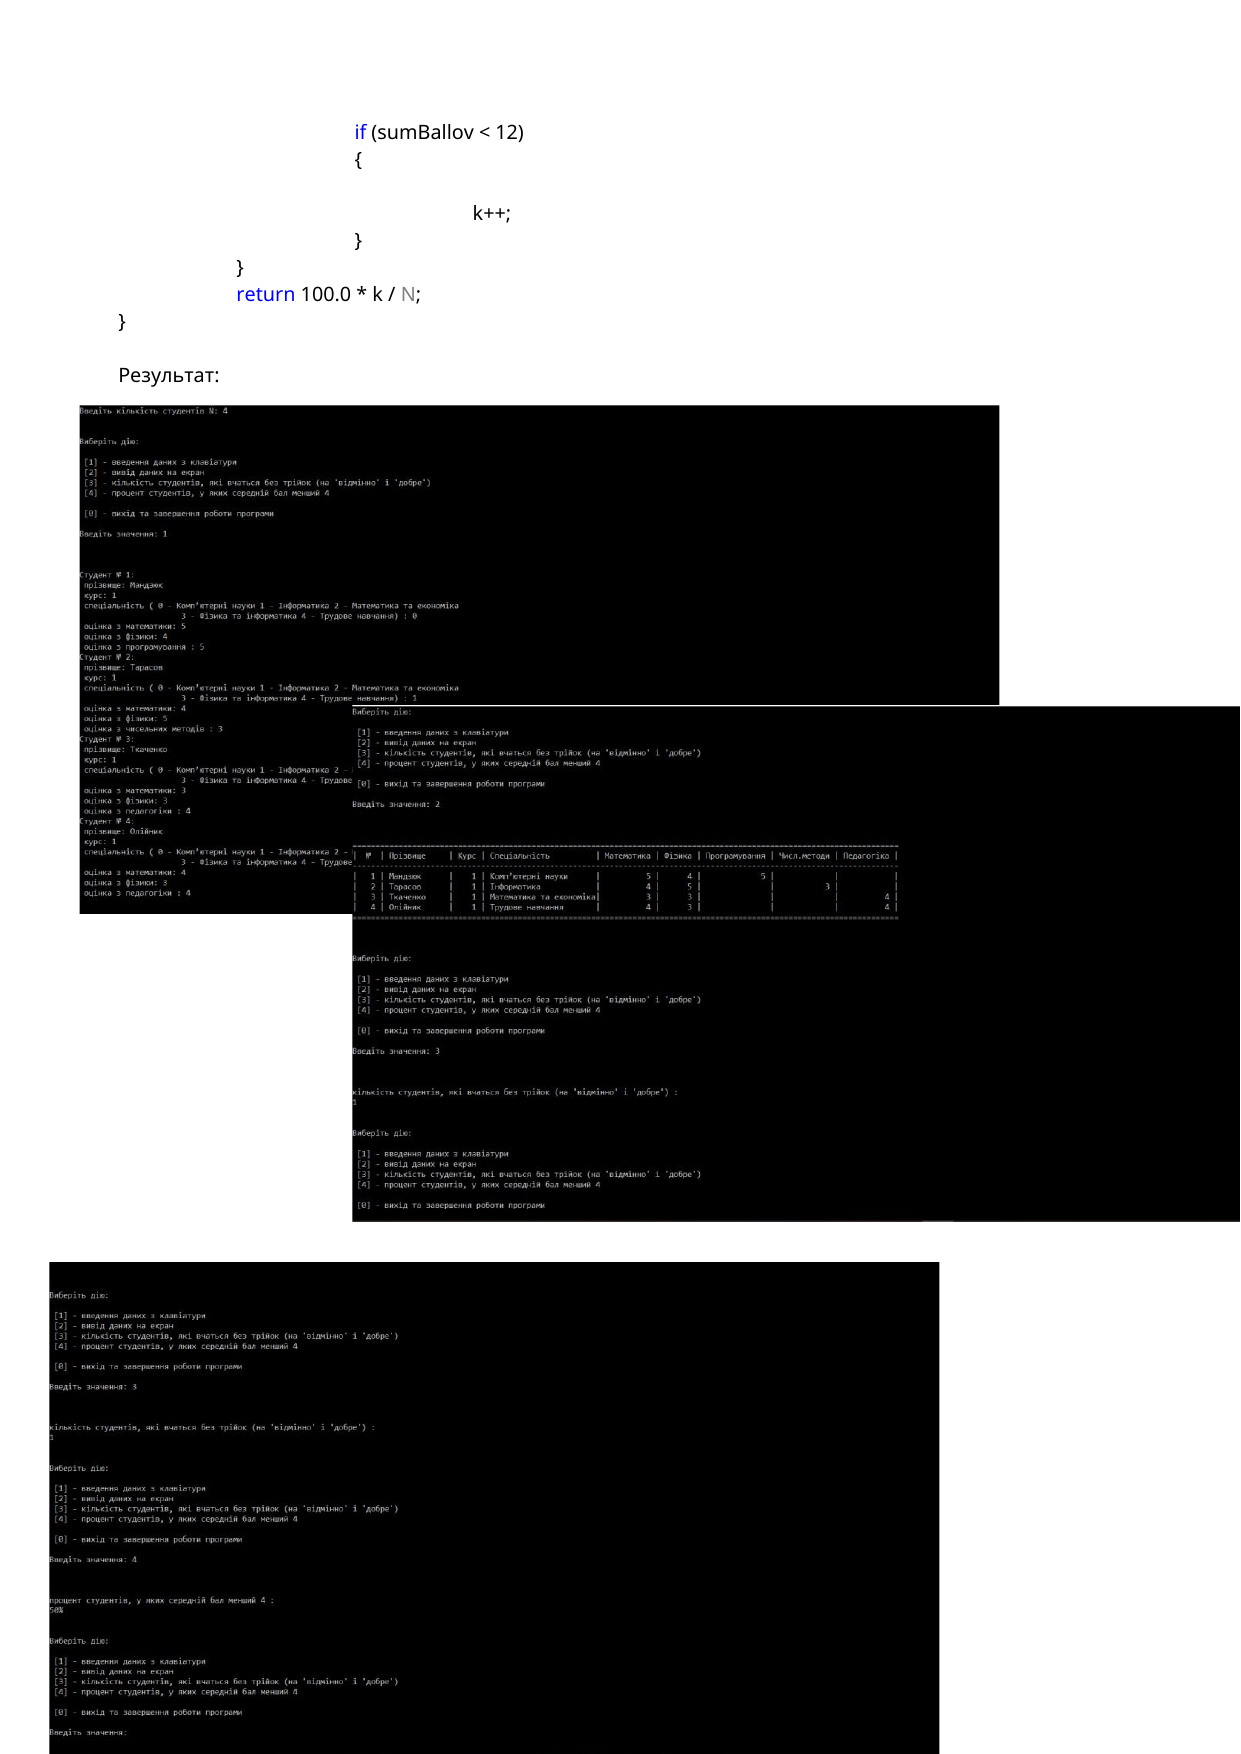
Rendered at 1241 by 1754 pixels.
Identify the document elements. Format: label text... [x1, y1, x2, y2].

text Результат: [118, 361, 1122, 388]
text } [118, 253, 1122, 280]
text return 100.0 * k / N; [118, 280, 1122, 307]
text if (sumBallov < 12) [118, 118, 1122, 145]
picture [79, 403, 1240, 1222]
text k++; [118, 199, 1122, 226]
picture [49, 1262, 940, 1754]
text { [118, 145, 1122, 199]
text } [118, 307, 1122, 334]
text } [118, 226, 1122, 253]
